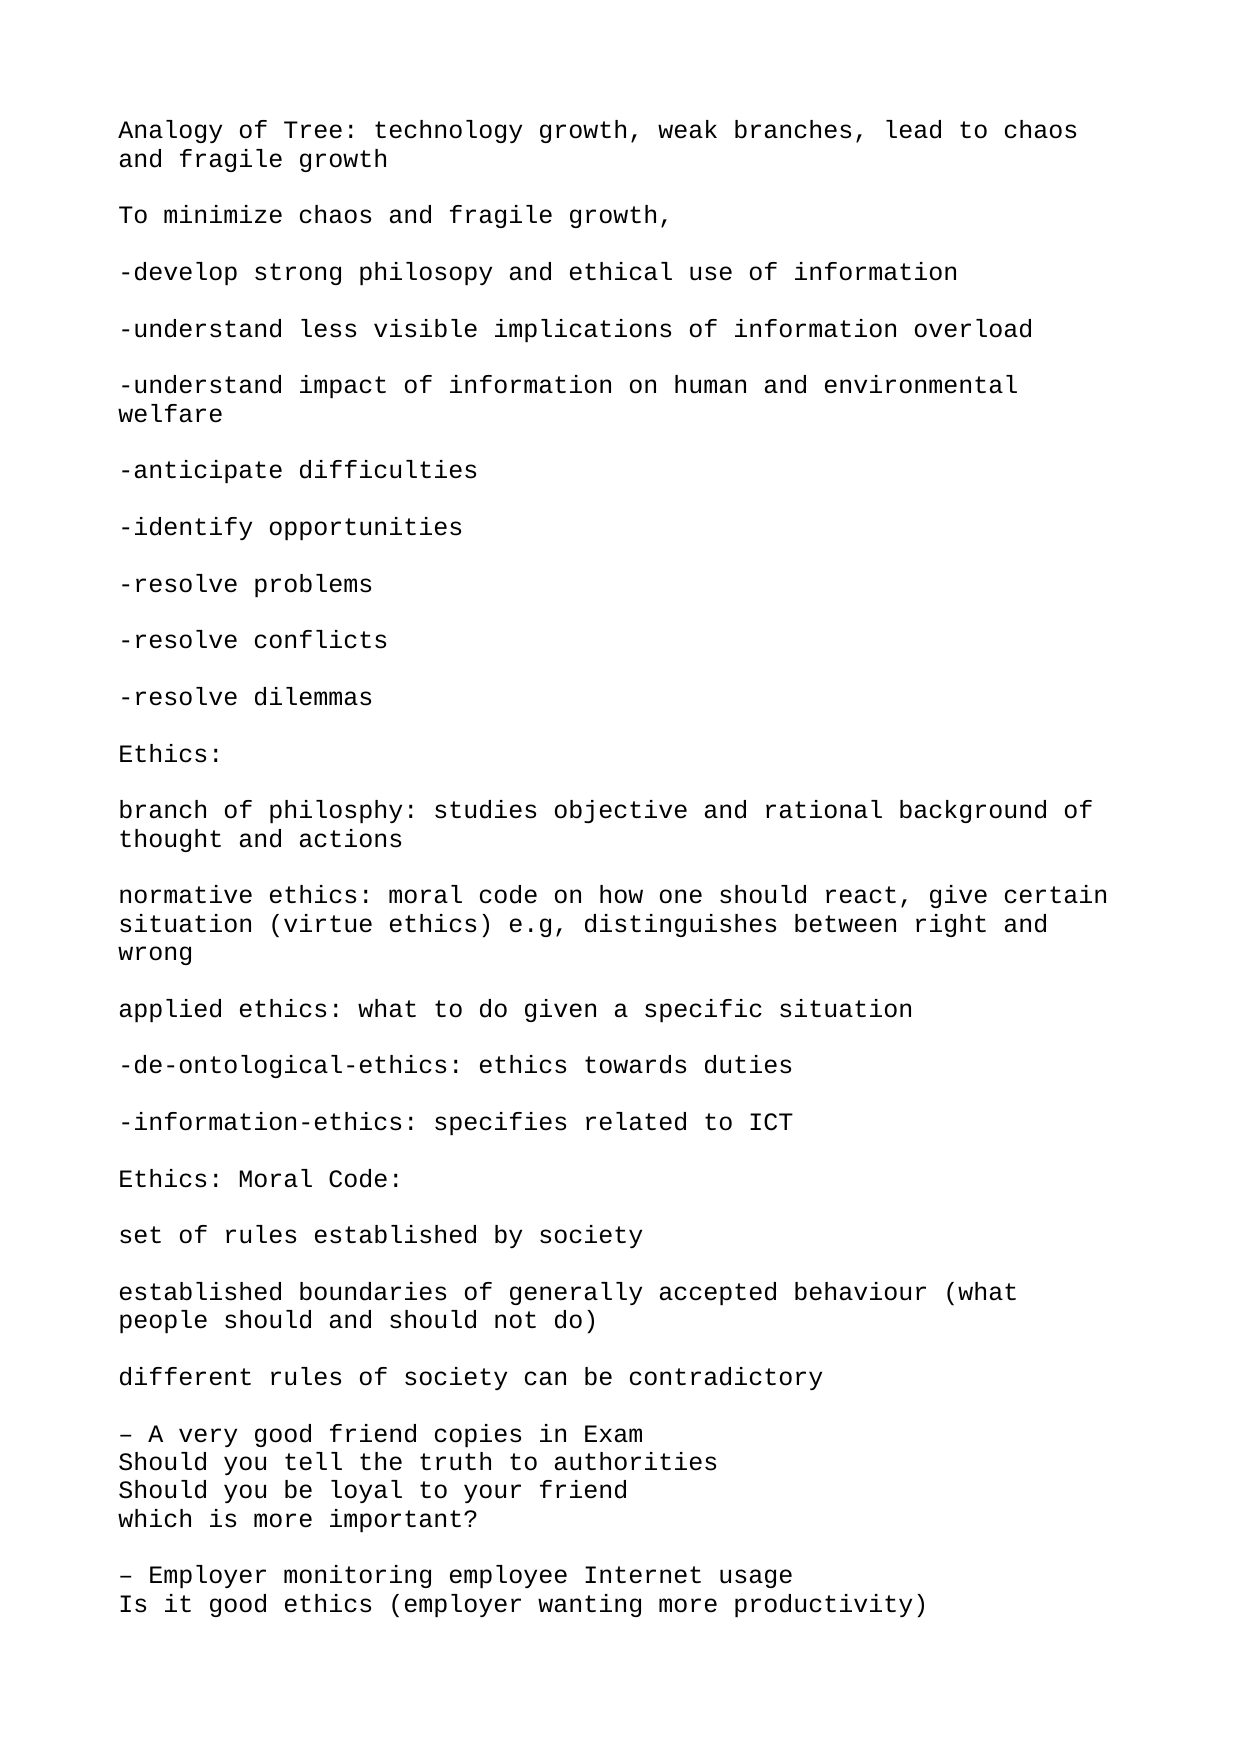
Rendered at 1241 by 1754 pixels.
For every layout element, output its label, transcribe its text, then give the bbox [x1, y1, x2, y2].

text -understand impact of information on human and environmental welfare [118, 373, 1122, 430]
text – Employer monitoring employee Internet usage [118, 1563, 1122, 1591]
text Should you be loyal to your friend [118, 1478, 1122, 1506]
text -resolve dilemmas [118, 685, 1122, 713]
text -understand less visible implications of information overload [118, 316, 1122, 345]
text set of rules established by society [118, 1223, 1122, 1251]
text -de-ontological-ethics: ethics towards duties [118, 1053, 1122, 1081]
text Ethics: [118, 741, 1122, 770]
text Ethics: Moral Code: [118, 1166, 1122, 1195]
text -information-ethics: specifies related to ICT [118, 1110, 1122, 1138]
text different rules of society can be contradictory [118, 1365, 1122, 1393]
text -resolve problems [118, 571, 1122, 600]
text -anticipate difficulties [118, 458, 1122, 486]
text To minimize chaos and fragile growth, [118, 203, 1122, 231]
text branch of philosphy: studies objective and rational background of thought and actions [118, 798, 1122, 855]
text – A very good friend copies in Exam [118, 1421, 1122, 1450]
text -develop strong philosopy and ethical use of information [118, 260, 1122, 288]
text -identify opportunities [118, 515, 1122, 543]
text applied ethics: what to do given a specific situation [118, 996, 1122, 1025]
text normative ethics: moral code on how one should react, give certain situation (virtue ethics) e.g, distinguishes between right and wrong [118, 883, 1122, 968]
text Analogy of Tree: technology growth, weak branches, lead to chaos and fragile growth [118, 118, 1122, 175]
text -resolve conflicts [118, 628, 1122, 656]
text established boundaries of generally accepted behaviour (what people should and should not do) [118, 1280, 1122, 1336]
text which is more important? [118, 1506, 1122, 1535]
text Should you tell the truth to authorities [118, 1450, 1122, 1478]
text Is it good ethics (employer wanting more productivity) [118, 1591, 1122, 1620]
